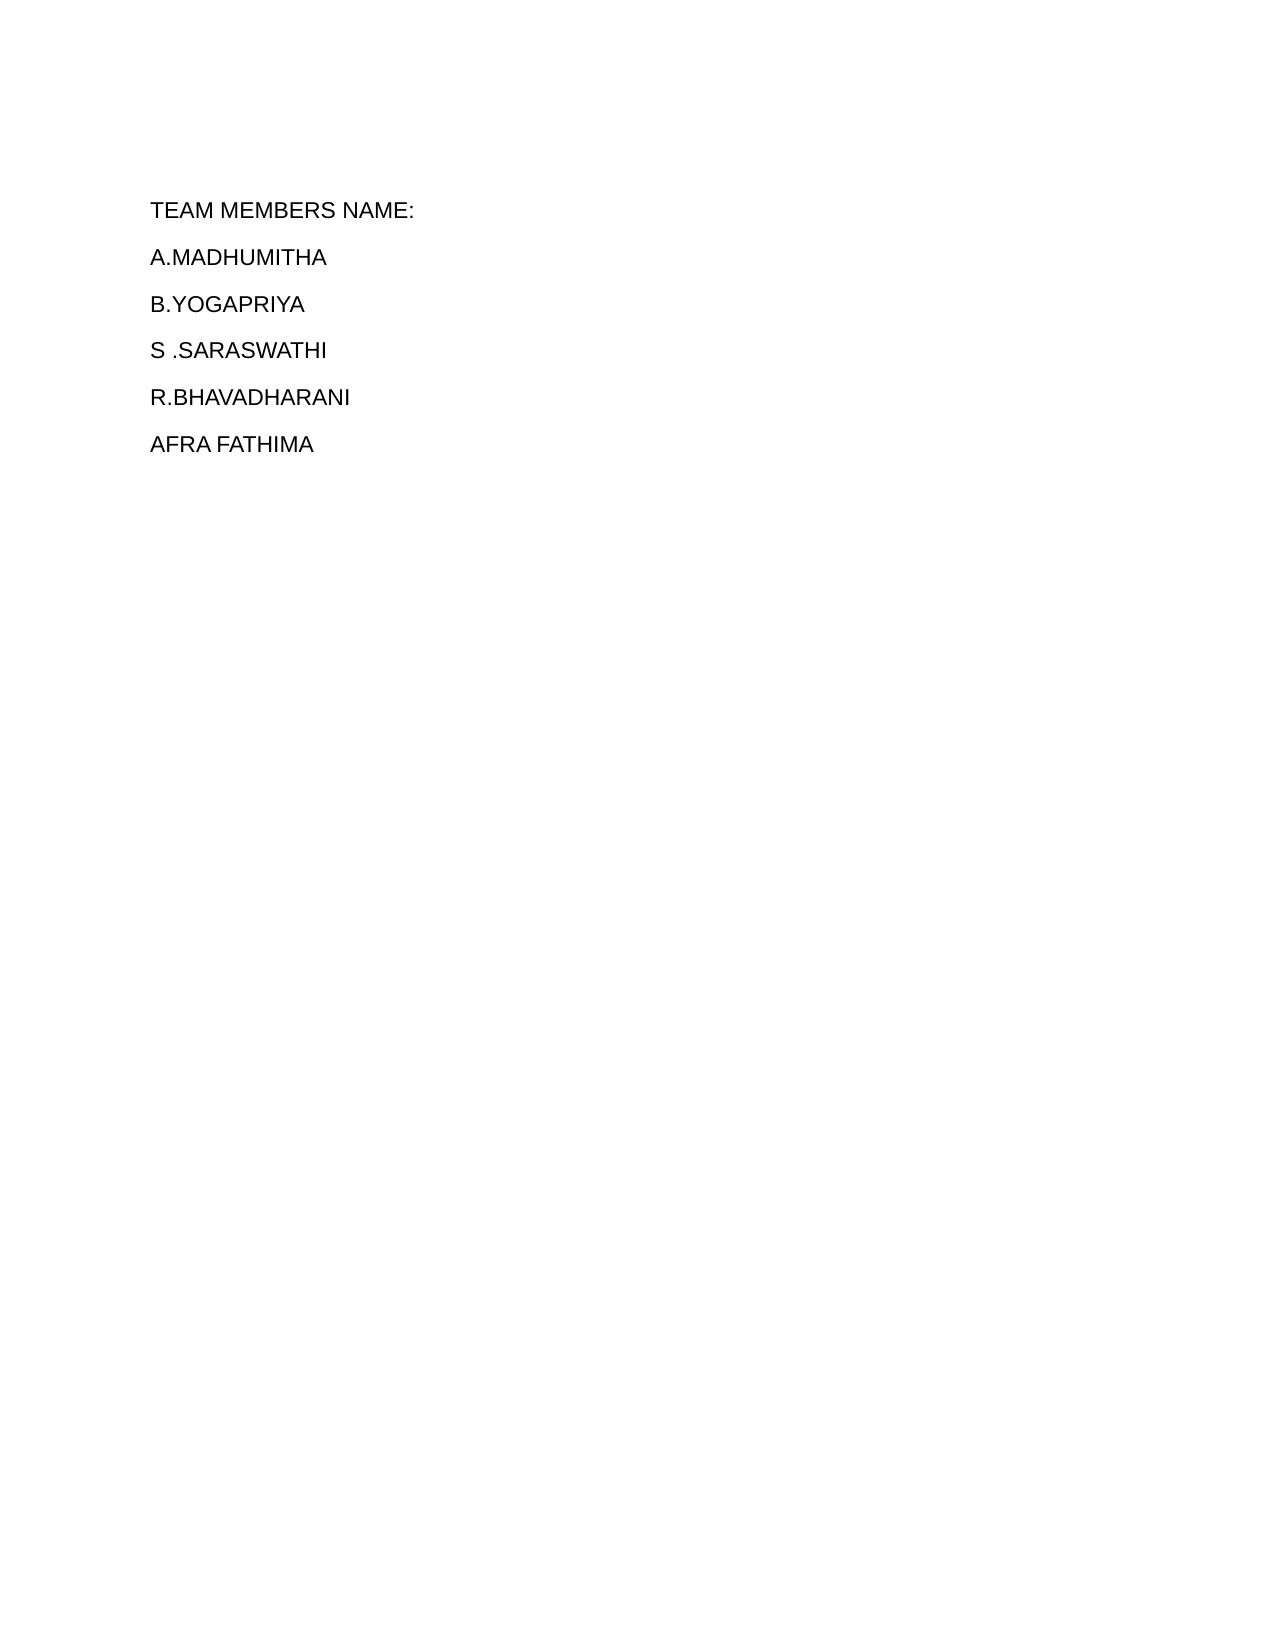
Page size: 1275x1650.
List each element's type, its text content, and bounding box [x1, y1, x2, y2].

text S .SARASWATHI [150, 337, 1126, 364]
text A.MADHUMITHA [150, 244, 1126, 270]
text AFRA FATHIMA [150, 431, 1126, 457]
text TEAM MEMBERS NAME: [150, 197, 1126, 224]
text R.BHAVADHARANI [150, 384, 1126, 410]
text B.YOGAPRIYA [150, 291, 1126, 317]
